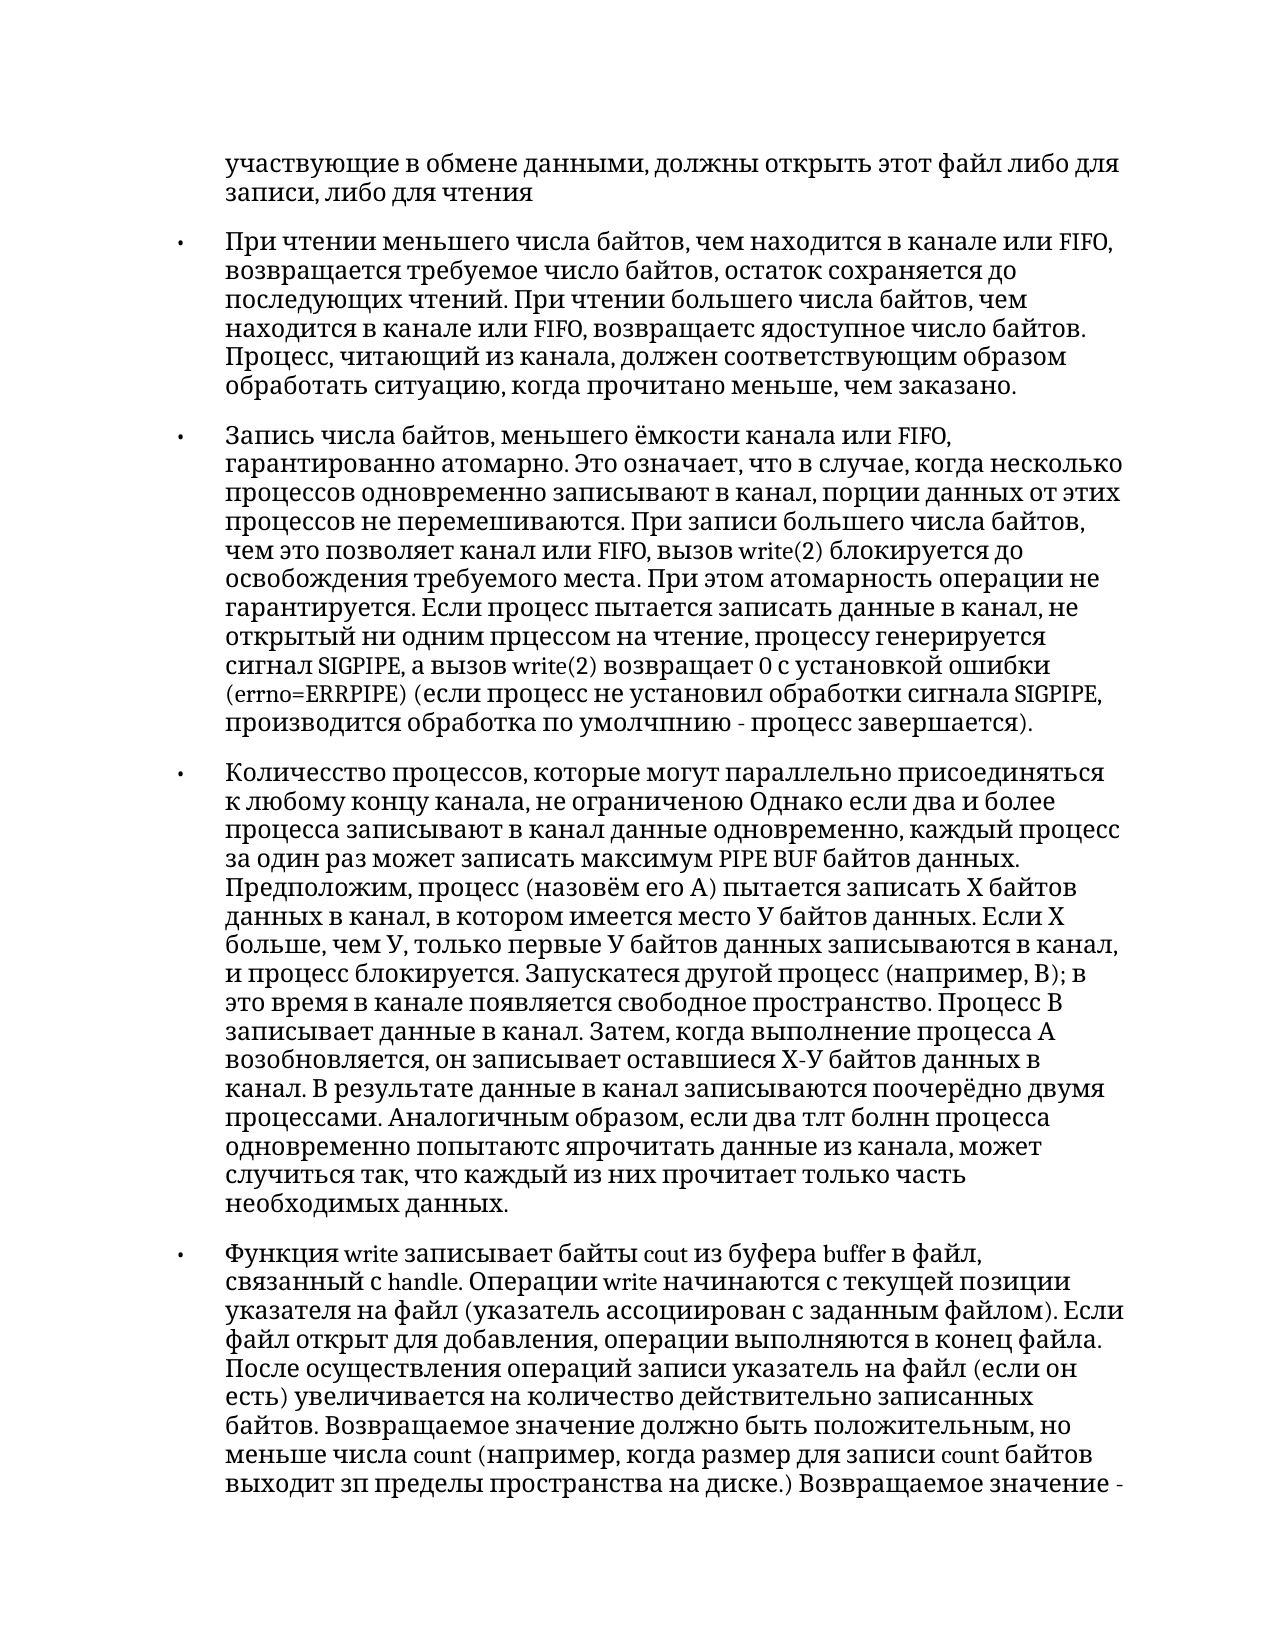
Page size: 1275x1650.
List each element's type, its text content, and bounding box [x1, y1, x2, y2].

list Запись числа байтов, меньшего ёмкости канала или FIFO, гарантированно атомарно. Это означает, что в случае, когда несколько процессов одновременно записывают в канал, порции данных от этих процессов не перемешиваются. При записи большего числа байтов, чем это позволяет канал или FIFO, вызов write(2) блокируется до освобождения требуемого места. При этом атомарность операции не гарантируется. Если процесс пытается записать данные в канал, не открытый ни одним прцессом на чтение, процессу генерируется сигнал SIGPIPE, а вызов write(2) возвращает 0 с установкой ошибки (errno=ERRPIPE) (если процесс не установил обработки сигнала SIGPIPE, производится обработка по умолчпнию - процесс завершается). [175, 422, 1125, 738]
list Количесство процессов, которые могут параллельно присоединяться к любому концу канала, не ограниченою Однако если два и более процесса записывают в канал данные одновременно, каждый процесс за один раз может записать максимум PIPE BUF байтов данных. Предположим, процесс (назовём его А) пытается записать Х байтов данных в канал, в котором имеется место У байтов данных. Если Х больше, чем У, только первые У байтов данных записываются в канал, и процесс блокируется. Запускатеся другой процесс (например, В); в это время в канале появляется свободное пространство. Процесс В записывает данные в канал. Затем, когда выполнение процесса А возобновляется, он записывает оставшиеся Х-У байтов данных в канал. В результате данные в канал записываются поочерёдно двумя процессами. Аналогичным образом, если два тлт болнн процесса одновременно попытаютс япрочитать данные из канала, может случиться так, что каждый из них прочитает только часть необходимых данных. [175, 759, 1125, 1219]
list При чтении меньшего числа байтов, чем находится в канале или FIFO, возвращается требуемое число байтов, остаток сохраняется до последующих чтений. При чтении большего числа байтов, чем находится в канале или FIFO, возвращаетс ядоступное число байтов. Процесс, читающий из канала, должен соответствующим образом обработать ситуацию, когда прочитано меньше, чем заказано. [175, 228, 1125, 401]
list Функция write записывает байты cout из буфера buffer в файл, связанный с handle. Операции write начинаются с текущей позиции указателя на файл (указатель ассоциирован с заданным файлом). Если файл открыт для добавления, операции выполняются в конец файла. После осуществления операций записи указатель на файл (если он есть) увеличивается на количество действительно записанных байтов. Возвращаемое значение должно быть положительным, но меньше числа count (например, когда размер для записи count байтов выходит зп пределы пространства на диске.) Возвращаемое значение [175, 1239, 1125, 1498]
list участвующие в обмене данными, должны открыть этот файл либо для записи, либо для чтения [175, 150, 1125, 207]
